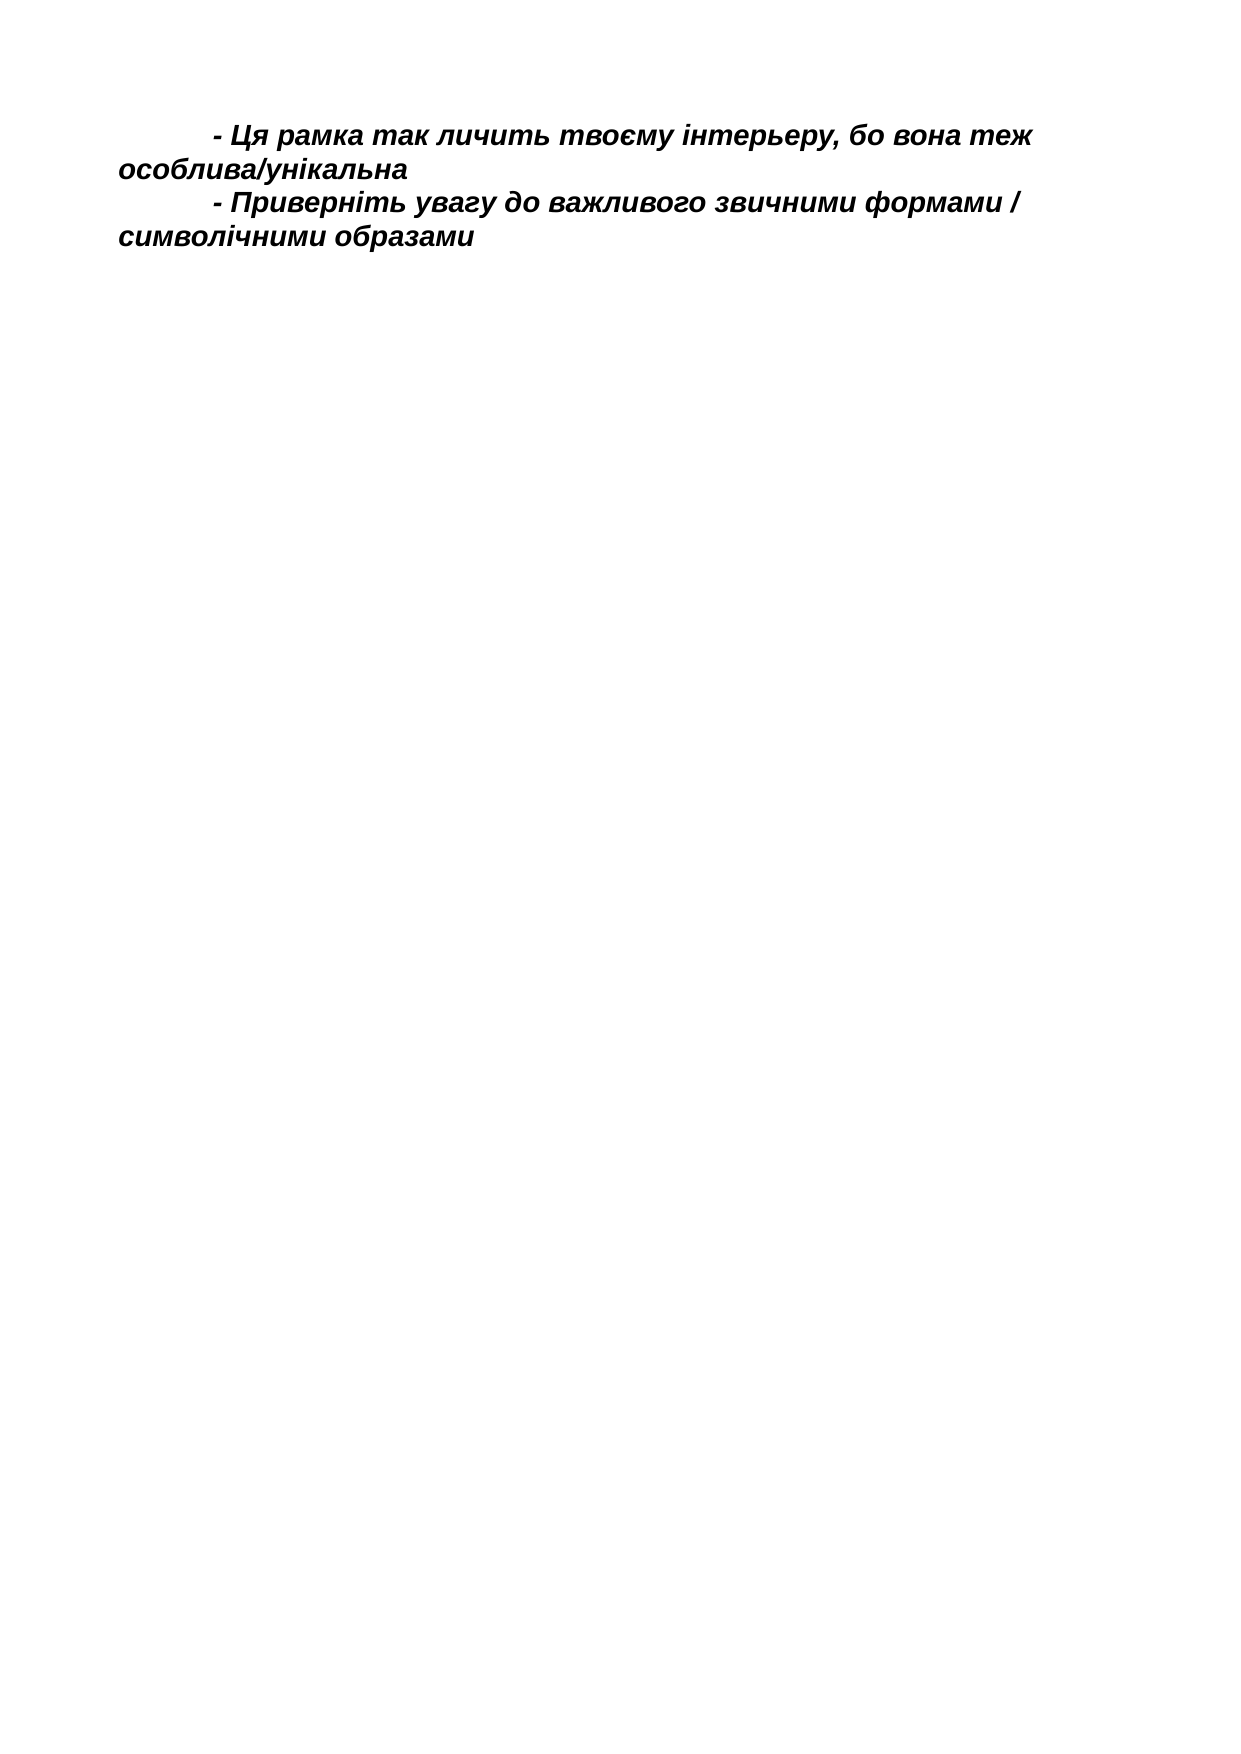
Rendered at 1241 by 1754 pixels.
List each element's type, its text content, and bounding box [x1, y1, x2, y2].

text - Ця рамка так личить твоєму інтерьеру, бо вона теж особлива/унікальна [118, 118, 1122, 185]
text - Приверніть увагу до важливого звичними формами / символічними образами [118, 185, 1122, 252]
